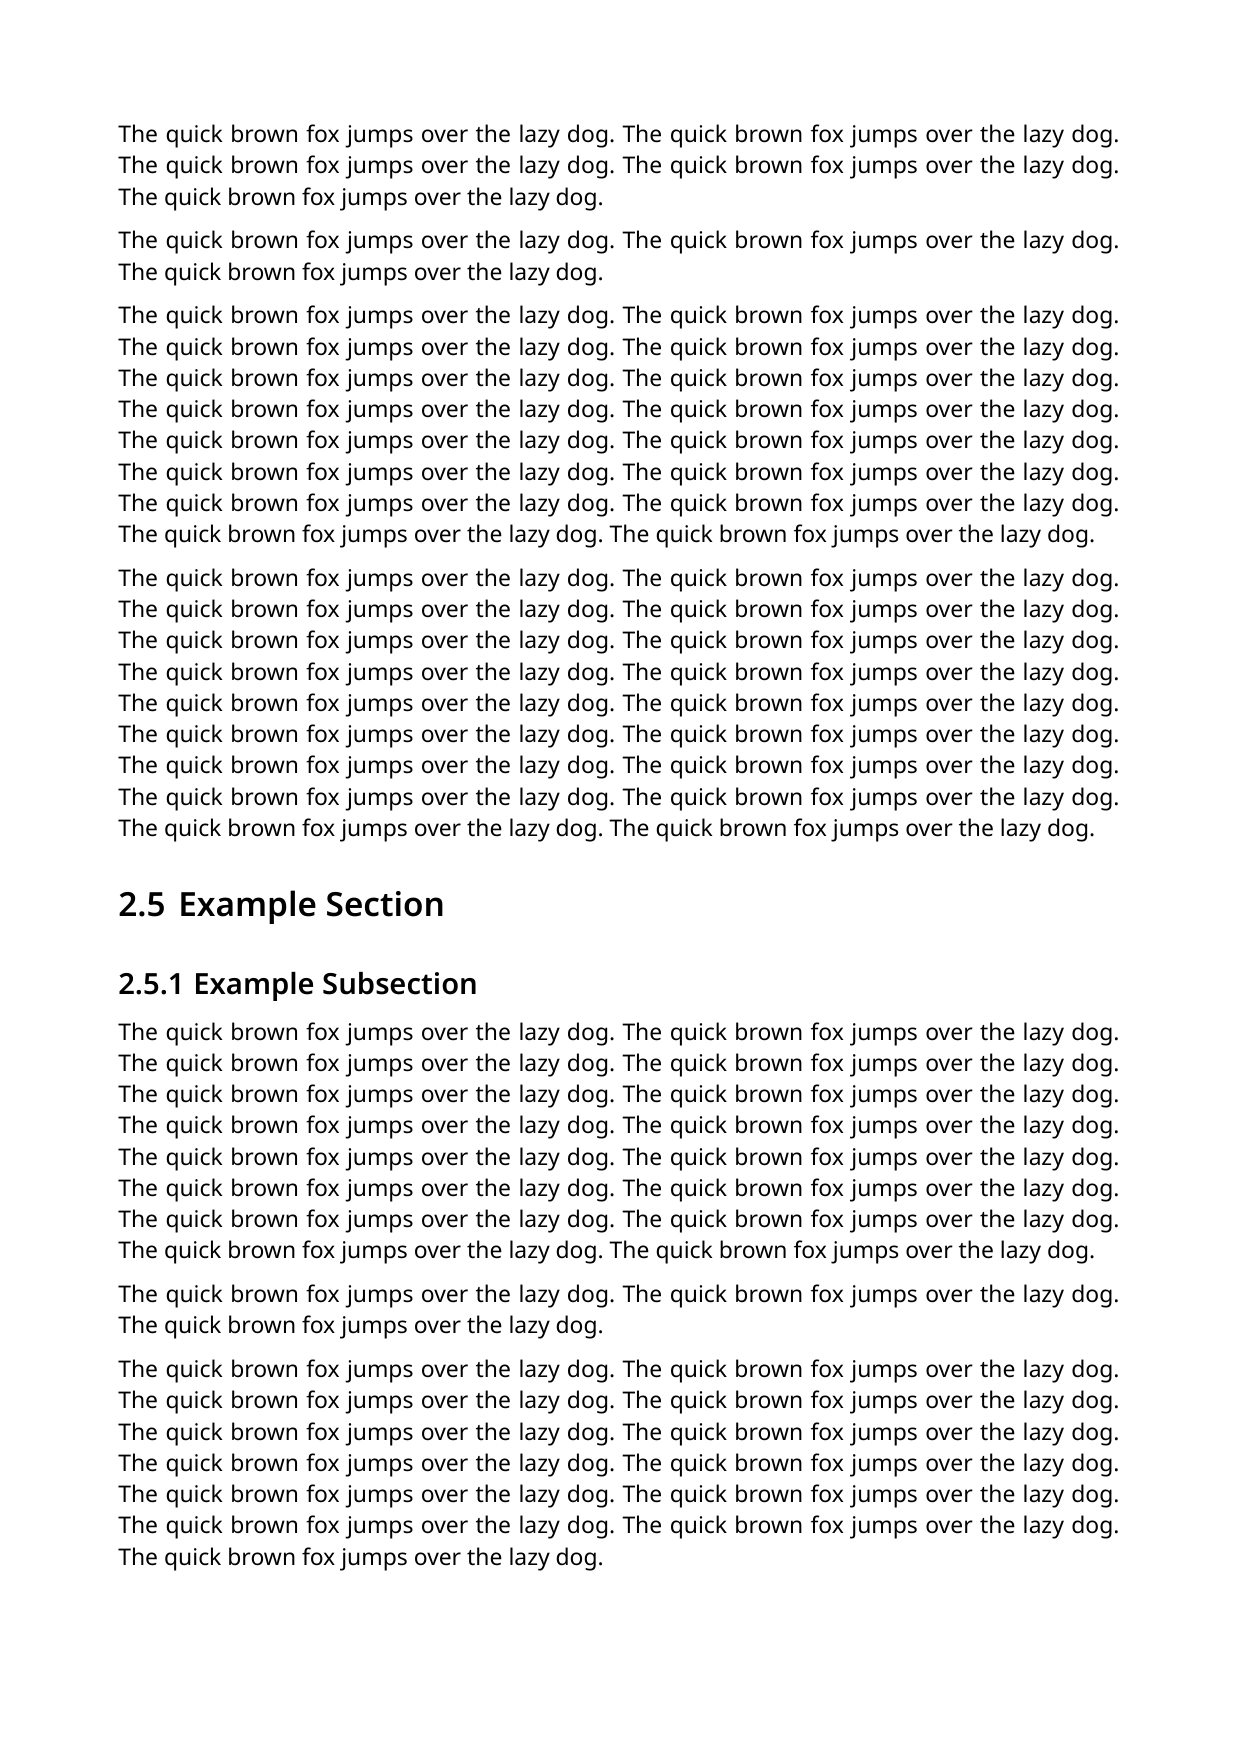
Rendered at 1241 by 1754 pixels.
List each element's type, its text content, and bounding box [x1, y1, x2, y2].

text The quick brown fox jumps over the lazy dog. The quick brown fox jumps over the lazy dog. The quick brown fox jumps over the lazy dog. The quick brown fox jumps over the lazy dog. The quick brown fox jumps over the lazy dog. The quick brown fox jumps over the lazy dog. The quick brown fox jumps over the lazy dog. The quick brown fox jumps over the lazy dog. The quick brown fox jumps over the lazy dog. The quick brown fox jumps over the lazy dog. The quick brown fox jumps over the lazy dog. The quick brown fox jumps over the lazy dog. The quick brown fox jumps over the lazy dog. The quick brown fox jumps over the lazy dog. The quick brown fox jumps over the lazy dog. The quick brown fox jumps over the lazy dog. [118, 1016, 1122, 1266]
text The quick brown fox jumps over the lazy dog. The quick brown fox jumps over the lazy dog. The quick brown fox jumps over the lazy dog. The quick brown fox jumps over the lazy dog. The quick brown fox jumps over the lazy dog. [118, 118, 1122, 212]
text The quick brown fox jumps over the lazy dog. The quick brown fox jumps over the lazy dog. The quick brown fox jumps over the lazy dog. The quick brown fox jumps over the lazy dog. The quick brown fox jumps over the lazy dog. The quick brown fox jumps over the lazy dog. The quick brown fox jumps over the lazy dog. The quick brown fox jumps over the lazy dog. The quick brown fox jumps over the lazy dog. The quick brown fox jumps over the lazy dog. The quick brown fox jumps over the lazy dog. The quick brown fox jumps over the lazy dog. The quick brown fox jumps over the lazy dog. [118, 1353, 1122, 1572]
text The quick brown fox jumps over the lazy dog. The quick brown fox jumps over the lazy dog. The quick brown fox jumps over the lazy dog. The quick brown fox jumps over the lazy dog. The quick brown fox jumps over the lazy dog. The quick brown fox jumps over the lazy dog. The quick brown fox jumps over the lazy dog. The quick brown fox jumps over the lazy dog. The quick brown fox jumps over the lazy dog. The quick brown fox jumps over the lazy dog. The quick brown fox jumps over the lazy dog. The quick brown fox jumps over the lazy dog. The quick brown fox jumps over the lazy dog. The quick brown fox jumps over the lazy dog. The quick brown fox jumps over the lazy dog. The quick brown fox jumps over the lazy dog. The quick brown fox jumps over the lazy dog. The quick brown fox jumps over the lazy dog. [118, 562, 1122, 843]
subtitle Example Section [118, 881, 1122, 926]
subtitle Example Subsection [118, 963, 1122, 1003]
text The quick brown fox jumps over the lazy dog. The quick brown fox jumps over the lazy dog. The quick brown fox jumps over the lazy dog. [118, 1278, 1122, 1341]
text The quick brown fox jumps over the lazy dog. The quick brown fox jumps over the lazy dog. The quick brown fox jumps over the lazy dog. [118, 224, 1122, 287]
text The quick brown fox jumps over the lazy dog. The quick brown fox jumps over the lazy dog. The quick brown fox jumps over the lazy dog. The quick brown fox jumps over the lazy dog. The quick brown fox jumps over the lazy dog. The quick brown fox jumps over the lazy dog. The quick brown fox jumps over the lazy dog. The quick brown fox jumps over the lazy dog. The quick brown fox jumps over the lazy dog. The quick brown fox jumps over the lazy dog. The quick brown fox jumps over the lazy dog. The quick brown fox jumps over the lazy dog. The quick brown fox jumps over the lazy dog. The quick brown fox jumps over the lazy dog. The quick brown fox jumps over the lazy dog. The quick brown fox jumps over the lazy dog. [118, 299, 1122, 549]
